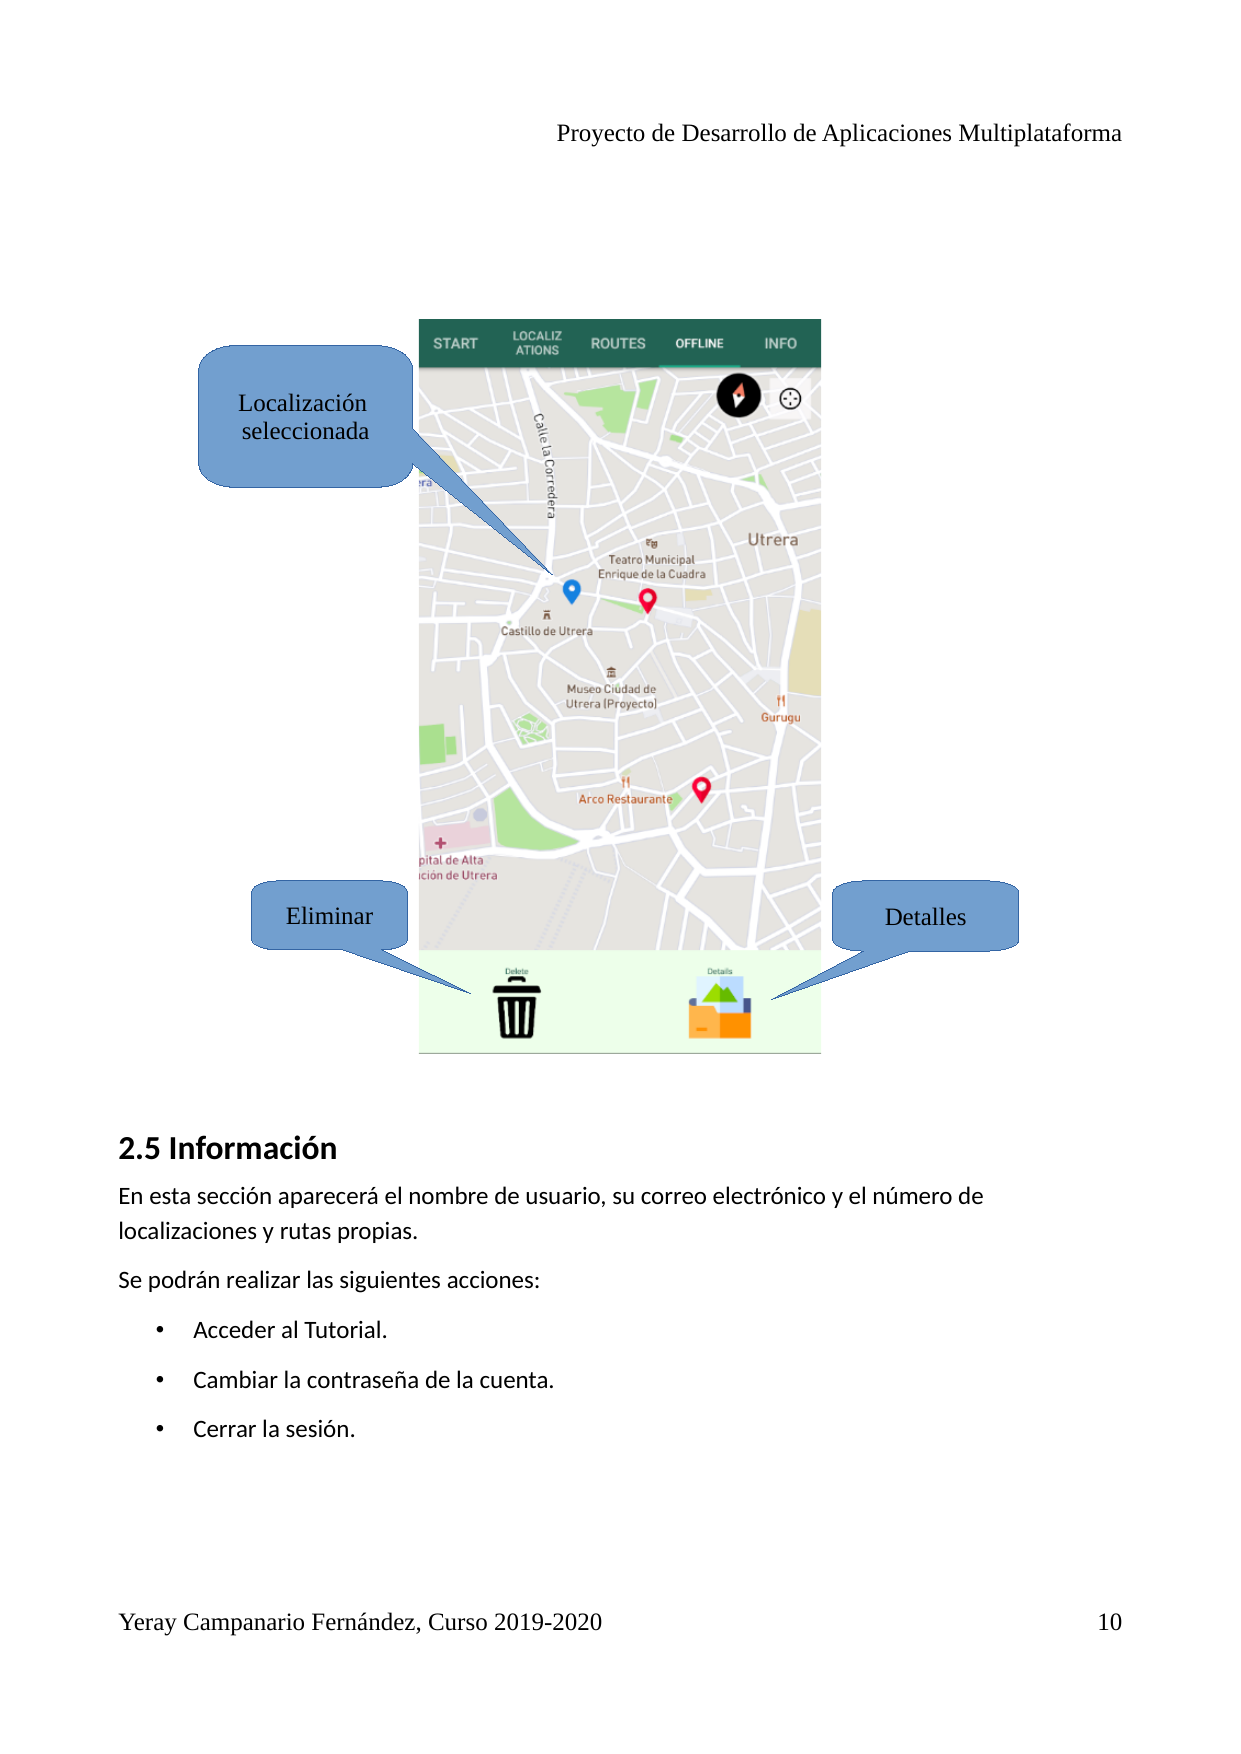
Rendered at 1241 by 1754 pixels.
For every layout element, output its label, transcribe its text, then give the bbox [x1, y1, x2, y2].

text Se podrán realizar las siguientes acciones: [118, 1264, 1122, 1295]
list Cambiar la contraseña de la cuenta. [156, 1364, 1122, 1394]
subtitle 2.5 Información [118, 1127, 1122, 1167]
list Acceder al Tutorial. [156, 1314, 1122, 1345]
list Cerrar la sesión. [156, 1413, 1122, 1444]
picture [418, 319, 822, 1054]
text En esta sección aparecerá el nombre de usuario, su correo electrónico y el número de localizaciones y rutas propias. [118, 1180, 1122, 1246]
